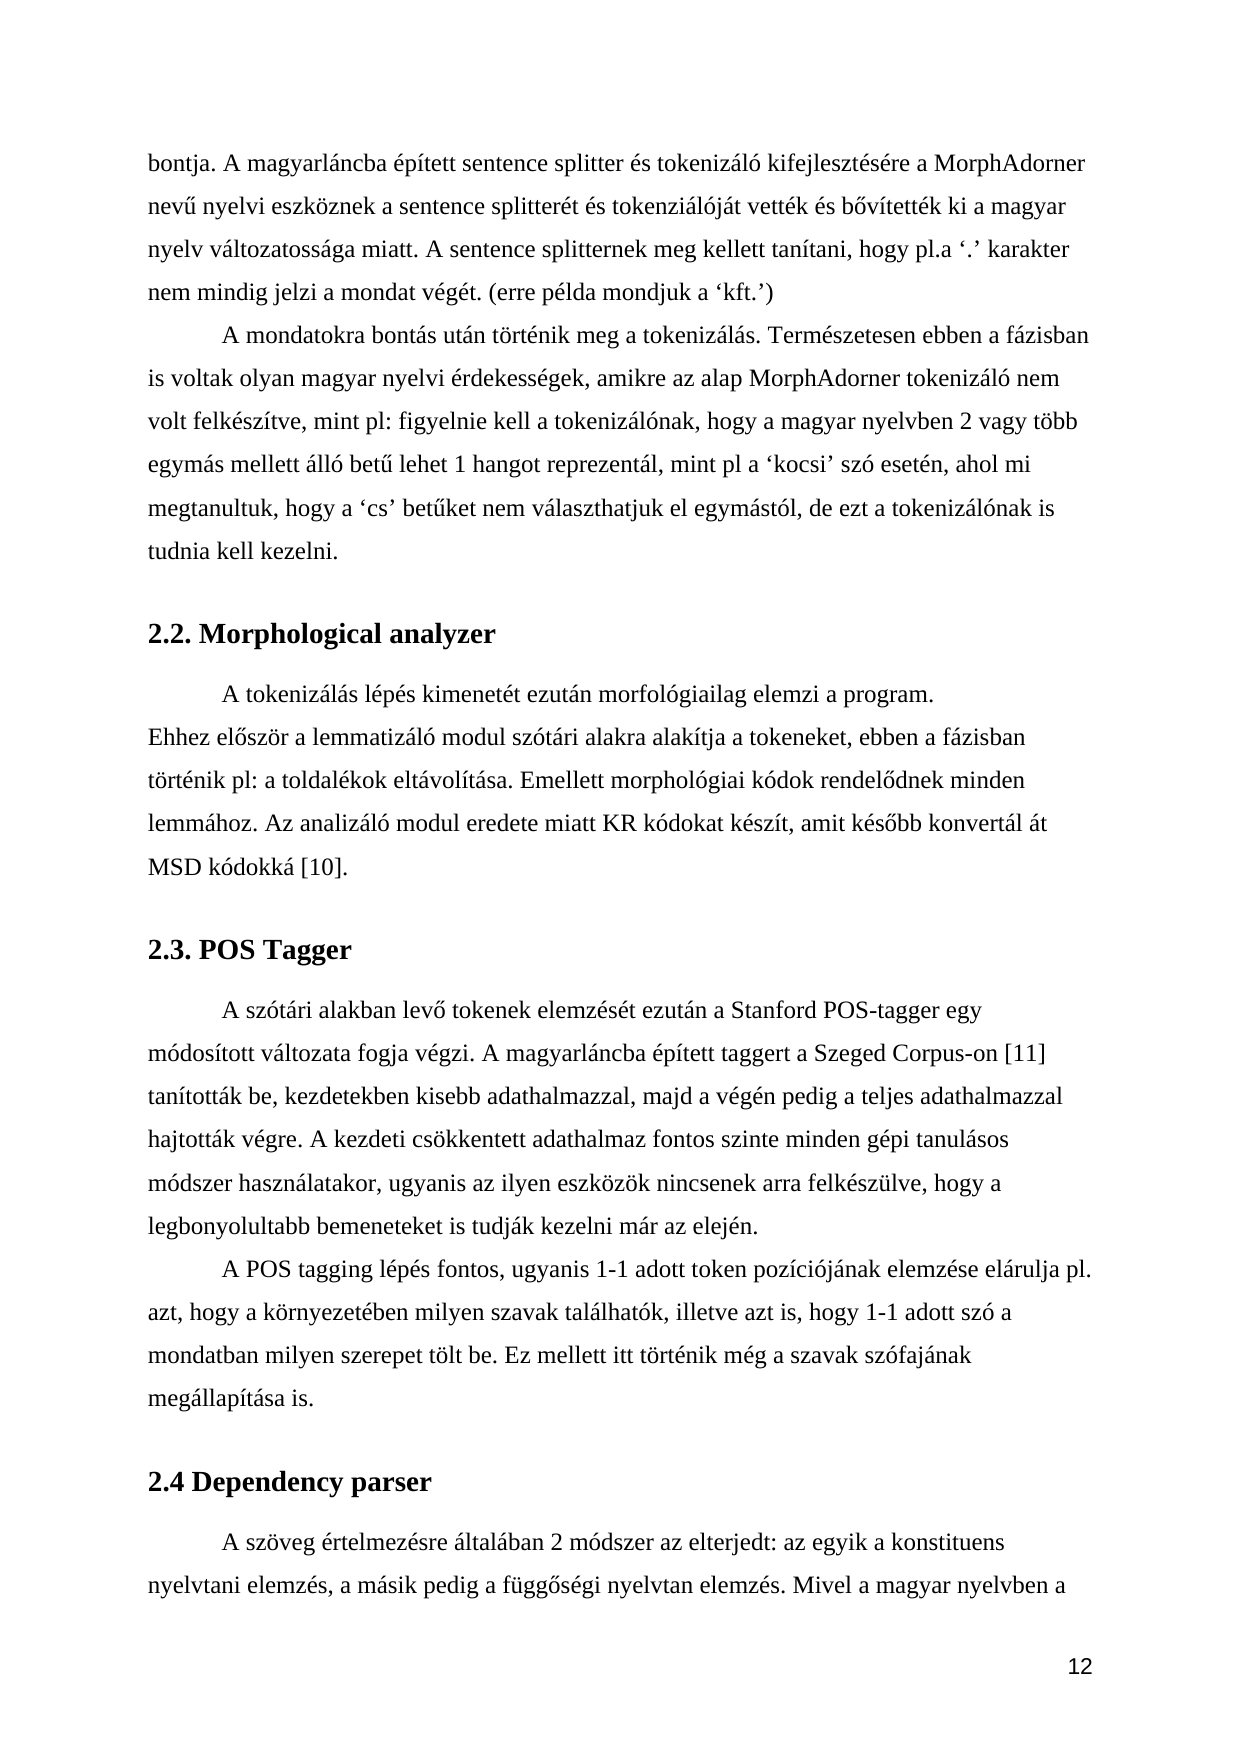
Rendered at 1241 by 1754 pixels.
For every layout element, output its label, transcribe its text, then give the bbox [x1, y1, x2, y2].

text bontja. A magyarláncba épített sentence splitter és tokenizáló kifejlesztésére a MorphAdorner nevű nyelvi eszköznek a sentence splitterét és tokenziálóját vették és bővítették ki a magyar nyelv változatossága miatt. A sentence splitternek meg kellett tanítani, hogy pl.a ‘.’ karakter nem mindig jelzi a mondat végét. (erre példa mondjuk a ‘kft.’) [148, 148, 1093, 306]
subtitle 2.3. POS Tagger [148, 932, 1093, 966]
text A tokenizálás lépés kimenetét ezután morfológiailag elemzi a program. Ehhez először a lemmatizáló modul szótári alakra alakítja a tokeneket, ebben a fázisban történik pl: a toldalékok eltávolítása. Emellett morphológiai kódok rendelődnek minden lemmához. Az analizáló modul eredete miatt KR kódokat készít, amit később konvertál át MSD kódokká [10]. [148, 679, 1093, 880]
subtitle 2.2. Morphological analyzer [148, 616, 1093, 650]
subtitle 2.4 Dependency parser [148, 1464, 1093, 1497]
text A szöveg értelmezésre általában 2 módszer az elterjedt: az egyik a konstituens nyelvtani elemzés, a másik pedig a függőségi nyelvtan elemzés. Mivel a magyar nyelvben a [148, 1527, 1093, 1598]
text A POS tagging lépés fontos, ugyanis 1-1 adott token pozíciójának elemzése elárulja pl. azt, hogy a környezetében milyen szavak találhatók, illetve azt is, hogy 1-1 adott szó a mondatban milyen szerepet tölt be. Ez mellett itt történik még a szavak szófajának megállapítása is. [148, 1254, 1093, 1412]
text A szótári alakban levő tokenek elemzését ezután a Stanford POS-tagger egy módosított változata fogja végzi. A magyarláncba épített taggert a Szeged Corpus-on [11] tanították be, kezdetekben kisebb adathalmazzal, majd a végén pedig a teljes adathalmazzal hajtották végre. A kezdeti csökkentett adathalmaz fontos szinte minden gépi tanulásos módszer használatakor, ugyanis az ilyen eszközök nincsenek arra felkészülve, hogy a legbonyolultabb bemeneteket is tudják kezelni már az elején. [148, 995, 1093, 1239]
text A mondatokra bontás után történik meg a tokenizálás. Természetesen ebben a fázisban is voltak olyan magyar nyelvi érdekességek, amikre az alap MorphAdorner tokenizáló nem volt felkészítve, mint pl: figyelnie kell a tokenizálónak, hogy a magyar nyelvben 2 vagy több egymás mellett álló betű lehet 1 hangot reprezentál, mint pl a ‘kocsi’ szó esetén, ahol mi megtanultuk, hogy a ‘cs’ betűket nem választhatjuk el egymástól, de ezt a tokenizálónak is tudnia kell kezelni. [148, 320, 1093, 564]
